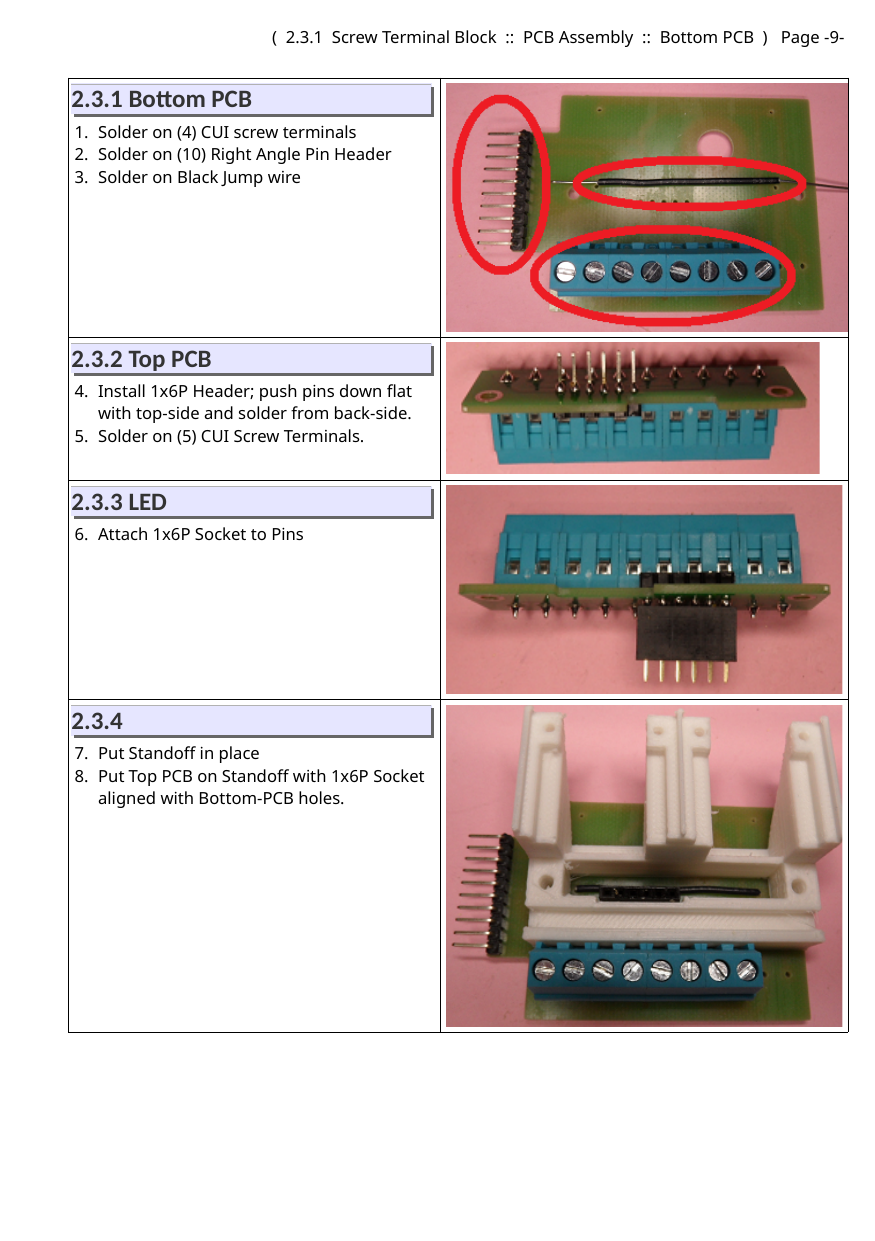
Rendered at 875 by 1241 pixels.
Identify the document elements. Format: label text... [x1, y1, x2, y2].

table_cell [441, 700, 848, 1032]
table_header Bottom PCB Solder on (4) CUI screw terminals Solder on (10) Right Angle Pin Header Solder on Black Jump wire [69, 79, 440, 337]
table_cell [441, 481, 848, 699]
table_cell LED Attach 1x6P Socket to Pins [69, 481, 440, 699]
table_cell [441, 338, 848, 480]
table_header [441, 79, 848, 337]
table_cell Top PCB Install 1x6P Header; push pins down flat with top-side and solder from back-side. Solder on (5) CUI Screw Terminals. [69, 338, 440, 480]
table_cell Put Standoff in place Put Top PCB on Standoff with 1x6P Socket aligned with Bottom-PCB holes. [69, 700, 440, 1032]
